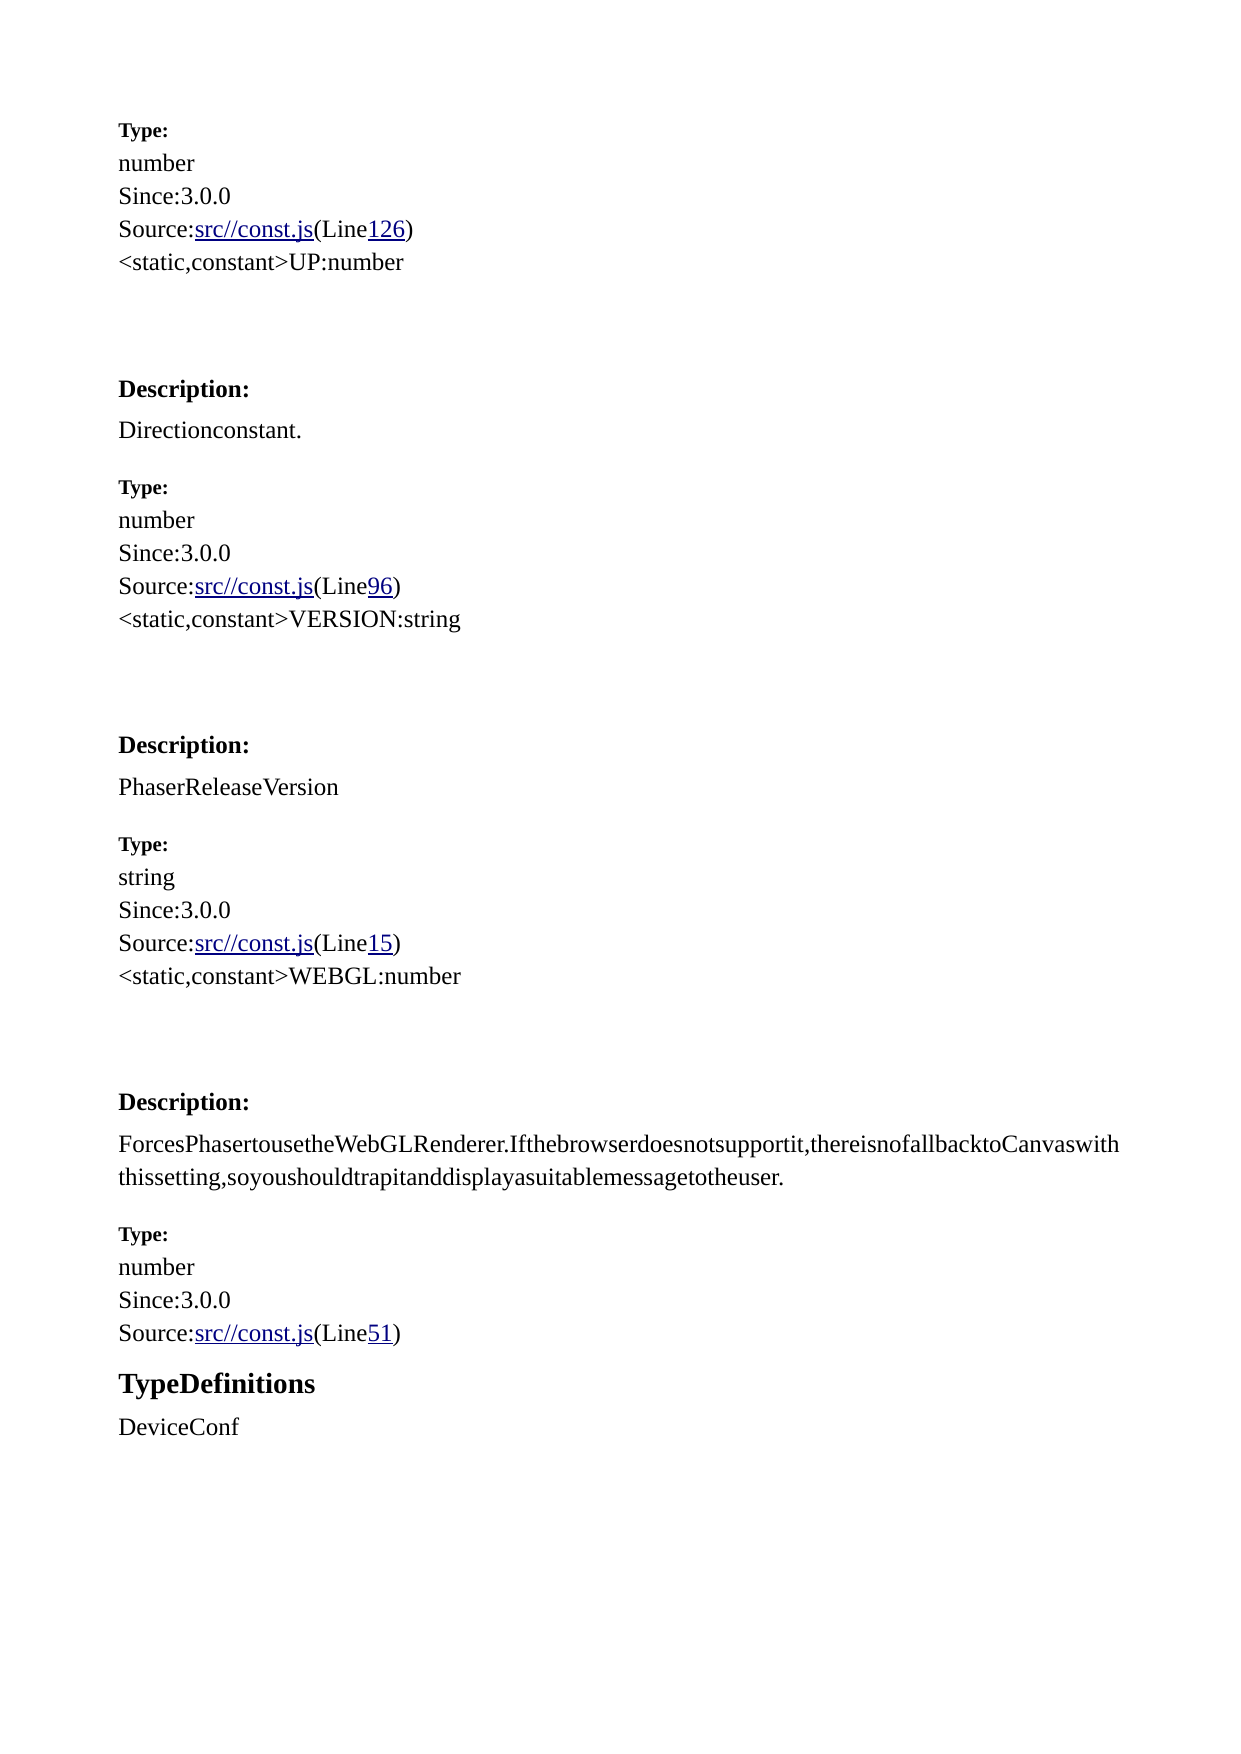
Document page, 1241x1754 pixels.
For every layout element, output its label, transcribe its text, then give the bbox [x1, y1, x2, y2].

text Source:src//const.js(Line15) [118, 928, 1122, 957]
text Source:src//const.js(Line126) [118, 214, 1122, 243]
subtitle Type: [118, 832, 1122, 856]
text <static,constant>WEBGL:number [118, 961, 1122, 990]
text Source:src//const.js(Line96) [118, 571, 1122, 600]
text Directionconstant. [118, 415, 1122, 444]
subtitle Type: [118, 118, 1122, 142]
text Since:3.0.0 [118, 895, 1122, 924]
text Since:3.0.0 [118, 1285, 1122, 1314]
text ForcesPhasertousetheWebGLRenderer.Ifthebrowserdoesnotsupportit,thereisnofallbacktoCanvaswiththissetting,soyoushouldtrapitanddisplayasuitablemessagetotheuser. [118, 1129, 1122, 1190]
subtitle Description: [118, 1087, 1122, 1116]
text number [118, 1252, 1122, 1281]
subtitle Type: [118, 1222, 1122, 1246]
text Source:src//const.js(Line51) [118, 1318, 1122, 1347]
text number [118, 148, 1122, 177]
text number [118, 505, 1122, 534]
subtitle Type: [118, 475, 1122, 499]
subtitle Description: [118, 731, 1122, 759]
text PhaserReleaseVersion [118, 772, 1122, 801]
subtitle TypeDefinitions [118, 1366, 1122, 1399]
text <static,constant>UP:number [118, 247, 1122, 276]
text Since:3.0.0 [118, 538, 1122, 567]
text <static,constant>VERSION:string [118, 604, 1122, 633]
subtitle Description: [118, 374, 1122, 402]
text string [118, 862, 1122, 891]
text Since:3.0.0 [118, 181, 1122, 210]
text DeviceConf [118, 1412, 1122, 1441]
